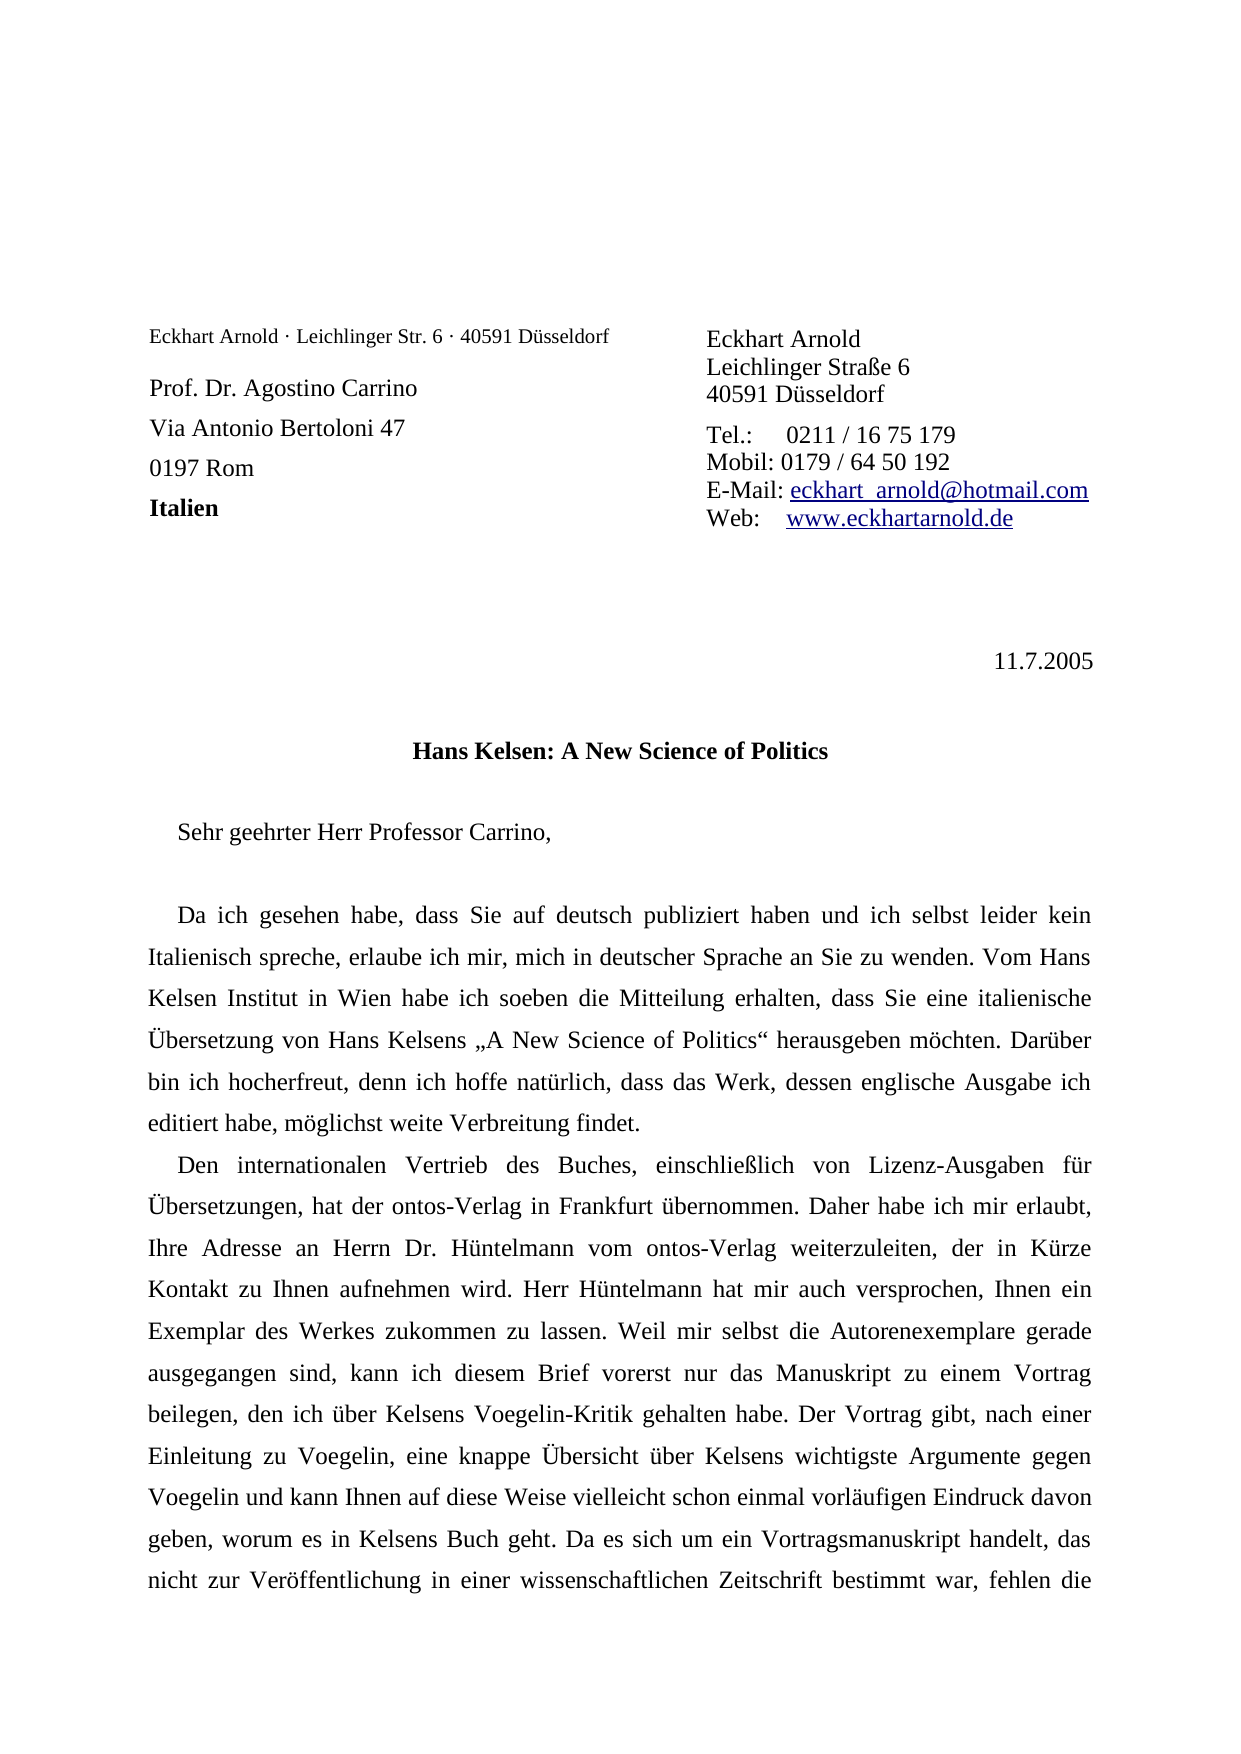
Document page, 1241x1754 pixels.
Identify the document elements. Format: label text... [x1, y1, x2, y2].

text Eckhart Arnold · Leichlinger Str. 6 · 40591 Düsseldorf [149, 325, 619, 348]
text Hans Kelsen: A New Science of Politics [152, 737, 1089, 765]
text Eckhart Arnold Leichlinger Straße 6 40591 Düsseldorf [706, 325, 1092, 408]
text Den internationalen Vertrieb des Buches, einschließlich von Lizenz-Ausgaben für Übersetzungen, hat der ontos-Verlag in Frankfurt übernommen. Daher habe ich mir erlaubt, Ihre Adresse an Herrn Dr. Hüntelmann vom ontos-Verlag weiterzuleiten, der in Kürze Kontakt zu Ihnen aufnehmen wird. Herr Hüntelmann hat mir auch versprochen, Ihnen ein Exemplar des Werkes zukommen zu lassen. Weil mir selbst die Autorenexemplare gerade ausgegangen sind, kann ich diesem Brief vorerst nur das Manuskript zu einem Vortrag beilegen, den ich über Kelsens Voegelin-Kritik gehalten habe. Der Vortrag gibt, nach einer Einleitung zu Voegelin, eine knappe Übersicht über Kelsens wichtigste Argumente gegen Voegelin und kann Ihnen auf diese Weise vielleicht schon einmal vorläufigen Eindruck davon geben, worum es in Kelsens Buch geht. Da es sich um ein Vortragsmanuskript handelt, das nicht zur Veröffentlichung in einer wissenschaftlichen Zeitschrift bestimmt war, fehlen die [148, 1151, 1093, 1594]
text Via Antonio Bertoloni 47 [149, 414, 599, 441]
text 0197 Rom [149, 454, 599, 482]
text Prof. Dr. Agostino Carrino [149, 376, 599, 401]
text Sehr geehrter Herr Professor Carrino, [148, 818, 1093, 846]
text 11.7.2005 [637, 647, 1093, 675]
text Tel.: 0211 / 16 75 179 Mobil: 0179 / 64 50 192 E-Mail: eckhart_arnold@hotmail.com Web: www.eckhartarnold.de [706, 421, 1092, 532]
text Italien [149, 494, 599, 522]
text Da ich gesehen habe, dass Sie auf deutsch publiziert haben und ich selbst leider kein Italienisch spreche, erlaube ich mir, mich in deutscher Sprache an Sie zu wenden. Vom Hans Kelsen Institut in Wien habe ich soeben die Mitteilung erhalten, dass Sie eine italienische Übersetzung von Hans Kelsens „A New Science of Politics“ herausgeben möchten. Darüber bin ich hocherfreut, denn ich hoffe natürlich, dass das Werk, dessen englische Ausgabe ich editiert habe, möglichst weite Verbreitung findet. [148, 901, 1093, 1137]
